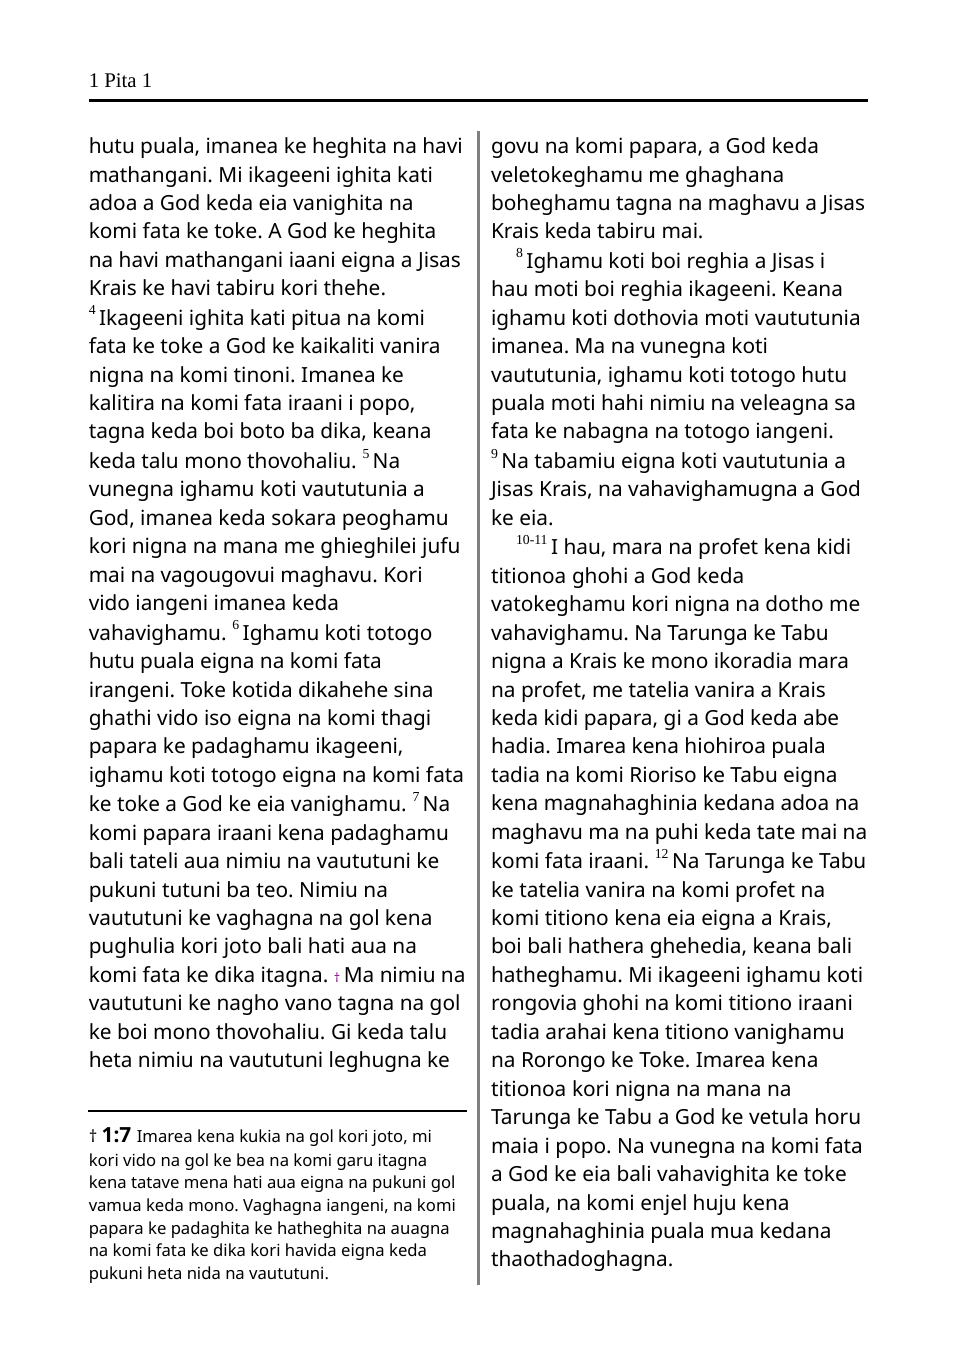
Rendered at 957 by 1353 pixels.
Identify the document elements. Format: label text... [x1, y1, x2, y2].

text 1:7 Imarea kena kukia na gol kori joto, mi kori vido na gol ke bea na komi garu itagna kena tatave mena hati aua eigna na pukuni gol vamua keda mono. Vaghagna iangeni, na komi papara ke padaghita ke hatheghita na auagna na komi fata ke dika kori havida eigna keda pukuni heta nida na vaututuni. [88, 1120, 466, 1284]
text 10‑11 I hau, mara na profet kena kidi titionoa ghohi a God keda vatokeghamu kori nigna na dotho me vahavighamu. Na Tarunga ke Tabu nigna a Krais ke mono ikoradia mara na profet, me tatelia vanira a Krais keda kidi papara, gi a God keda abe hadia. Imarea kena hiohiroa puala tadia na komi Rioriso ke Tabu eigna kena magnahaghinia kedana adoa na maghavu ma na puhi keda tate mai na komi fata iraani. 12 Na Tarunga ke Tabu ke tatelia vanira na komi profet na komi titiono kena eia eigna a Krais, boi bali hathera ghehedia, keana bali hatheghamu. Mi ikageeni ighamu koti rongovia ghohi na komi titiono iraani tadia arahai kena titiono vanighamu na Rorongo ke Toke. Imarea kena titionoa kori nigna na mana na Tarunga ke Tabu a God ke vetula horu maia i popo. Na vunegna na komi fata a God ke eia bali vahavighita ke toke puala, na komi enjel huju kena magnahaghinia puala mua kedana thaothadoghagna. [491, 531, 868, 1273]
text hutu puala, imanea ke heghita na havi mathangani. Mi ikageeni ighita kati adoa a God keda eia vanighita na komi fata ke toke. A God ke heghita na havi mathangani iaani eigna a Jisas Krais ke havi tabiru kori thehe. 4 Ikageeni ighita kati pitua na komi fata ke toke a God ke kaikaliti vanira nigna na komi tinoni. Imanea ke kalitira na komi fata iraani i popo, tagna keda boi boto ba dika, keana keda talu mono thovohaliu. 5 Na vunegna ighamu koti vaututunia a God, imanea keda sokara peoghamu kori nigna na mana me ghieghilei jufu mai na vagougovui maghavu. Kori vido iangeni imanea keda vahavighamu. 6 Ighamu koti totogo hutu puala eigna na komi fata irangeni. Toke kotida dikahehe sina ghathi vido iso eigna na komi thagi papara ke padaghamu ikageeni, ighamu koti totogo eigna na komi fata ke toke a God ke eia vanighamu. 7 Na komi papara iraani kena padaghamu bali tateli aua nimiu na vaututuni ke pukuni tutuni ba teo. Nimiu na vaututuni ke vaghagna na gol kena pughulia kori joto bali hati aua na komi fata ke dika itagna. Ma nimiu na vaututuni ke nagho vano tagna na gol ke boi mono thovohaliu. Gi keda talu heta nimiu na vaututuni leghugna ke [88, 131, 466, 1074]
text 8 Ighamu koti boi reghia a Jisas i hau moti boi reghia ikageeni. Keana ighamu koti dothovia moti vaututunia imanea. Ma na vunegna koti vaututunia, ighamu koti totogo hutu puala moti hahi nimiu na veleagna sa fata ke nabagna na totogo iangeni. 9 Na tabamiu eigna koti vaututunia a Jisas Krais, na vahavighamugna a God ke eia. [491, 245, 868, 531]
text govu na komi papara, a God keda veletokeghamu me ghaghana boheghamu tagna na maghavu a Jisas Krais keda tabiru mai. [491, 131, 868, 245]
